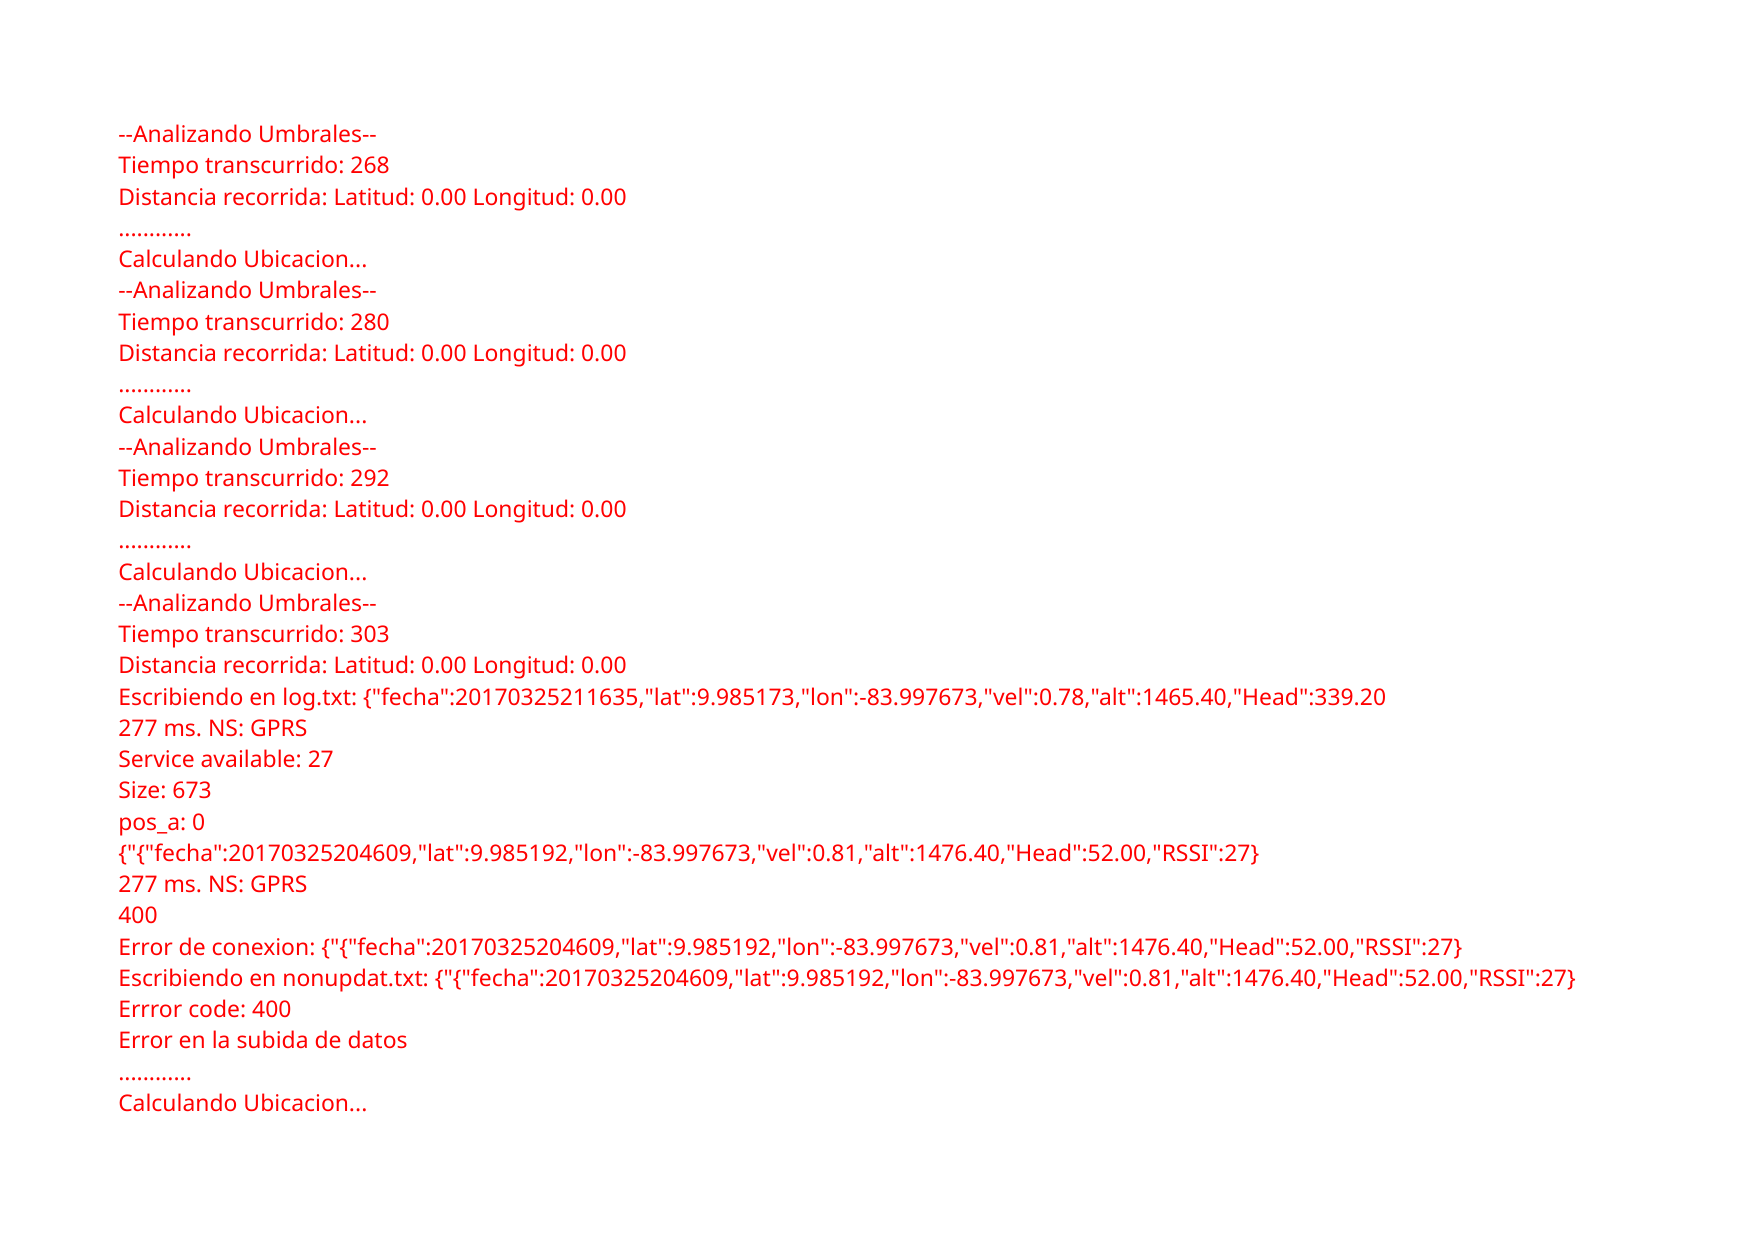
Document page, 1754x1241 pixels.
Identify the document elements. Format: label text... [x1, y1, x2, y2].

text Distancia recorrida: Latitud: 0.00 Longitud: 0.00 [118, 337, 1636, 368]
text --Analizando Umbrales-- [118, 431, 1636, 462]
text Tiempo transcurrido: 268 [118, 149, 1636, 181]
text --Analizando Umbrales-- [118, 118, 1636, 149]
text Error en la subida de datos [118, 1024, 1636, 1056]
text 277 ms. NS: GPRS [118, 712, 1636, 743]
text Calculando Ubicacion... [118, 399, 1636, 431]
text Distancia recorrida: Latitud: 0.00 Longitud: 0.00 [118, 649, 1636, 681]
text {"{"fecha":20170325204609,"lat":9.985192,"lon":-83.997673,"vel":0.81,"alt":1476.40,"Head":52.00,"RSSI":27} [118, 837, 1636, 868]
text Escribiendo en log.txt: {"fecha":20170325211635,"lat":9.985173,"lon":-83.997673,"vel":0.78,"alt":1465.40,"Head":339.20 [118, 681, 1636, 712]
text Service available: 27 [118, 743, 1636, 774]
text Size: 673 [118, 774, 1636, 806]
text Calculando Ubicacion... [118, 556, 1636, 587]
text 400 [118, 899, 1636, 931]
text 277 ms. NS: GPRS [118, 868, 1636, 899]
text ............ [118, 368, 1636, 399]
text ............ [118, 524, 1636, 556]
text ............ [118, 1056, 1636, 1087]
text Distancia recorrida: Latitud: 0.00 Longitud: 0.00 [118, 181, 1636, 212]
text ............ [118, 212, 1636, 243]
text Distancia recorrida: Latitud: 0.00 Longitud: 0.00 [118, 493, 1636, 524]
text --Analizando Umbrales-- [118, 587, 1636, 618]
text Escribiendo en nonupdat.txt: {"{"fecha":20170325204609,"lat":9.985192,"lon":-83.997673,"vel":0.81,"alt":1476.40,"Head":52.00,"RSSI":27} Errror code: 400 [118, 962, 1636, 1024]
text Calculando Ubicacion... [118, 243, 1636, 274]
text Calculando Ubicacion... [118, 1087, 1636, 1118]
text Tiempo transcurrido: 303 [118, 618, 1636, 649]
text Tiempo transcurrido: 280 [118, 306, 1636, 337]
text Tiempo transcurrido: 292 [118, 462, 1636, 493]
text pos_a: 0 [118, 806, 1636, 837]
text Error de conexion: {"{"fecha":20170325204609,"lat":9.985192,"lon":-83.997673,"vel":0.81,"alt":1476.40,"Head":52.00,"RSSI":27} [118, 931, 1636, 962]
text --Analizando Umbrales-- [118, 274, 1636, 306]
